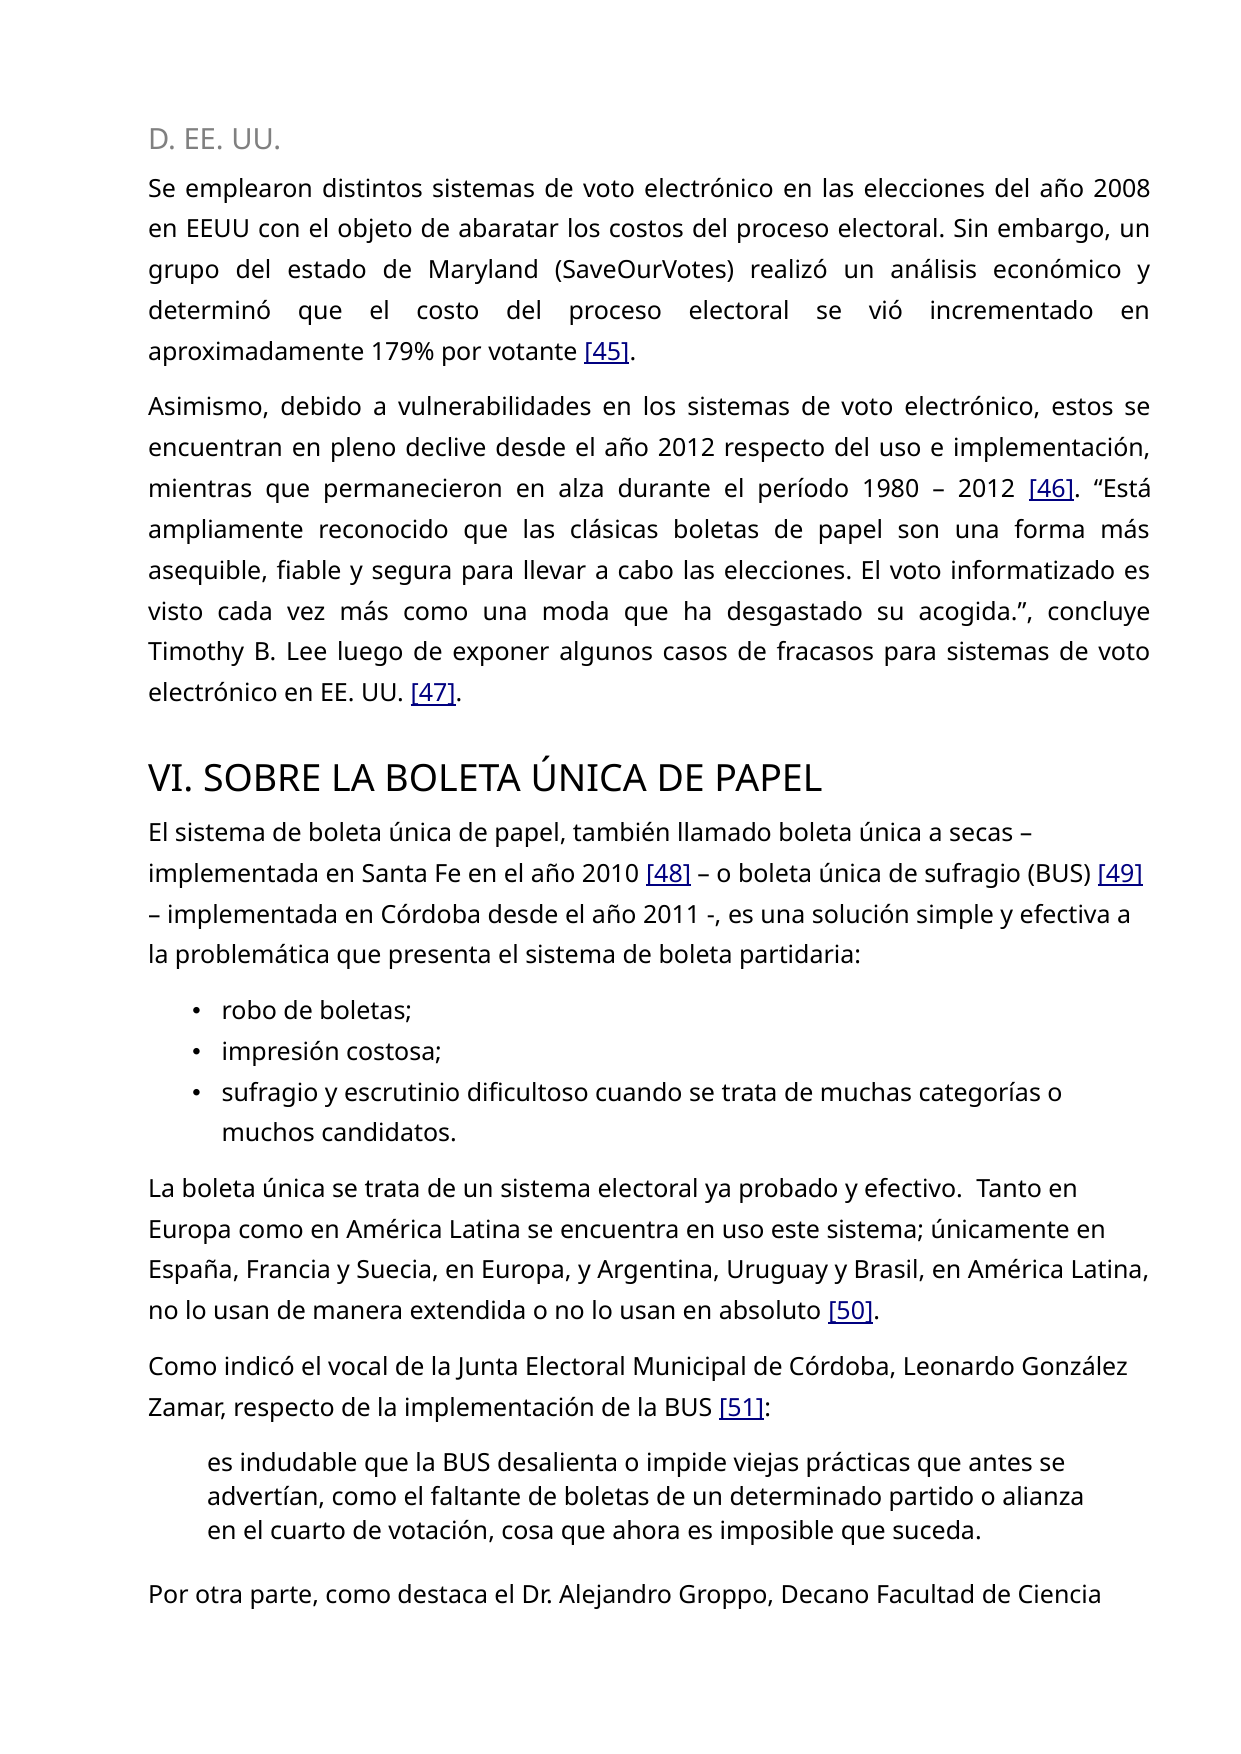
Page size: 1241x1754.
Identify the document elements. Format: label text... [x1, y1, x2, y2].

subtitle VI. SOBRE LA BOLETA ÚNICA DE PAPEL [148, 751, 1151, 802]
text El sistema de boleta única de papel, también llamado boleta única a secas – implementada en Santa Fe en el año 2010 [48] – o boleta única de sufragio (BUS) [49] – implementada en Córdoba desde el año 2011 -, es una solución simple y efectiva a la problemática que presenta el sistema de boleta partidaria: [148, 815, 1151, 971]
text Como indicó el vocal de la Junta Electoral Municipal de Córdoba, Leonardo González Zamar, respecto de la implementación de la BUS [51]: [148, 1348, 1151, 1423]
text La boleta única se trata de un sistema electoral ya probado y efectivo. Tanto en Europa como en América Latina se encuentra en uso este sistema; únicamente en España, Francia y Suecia, en Europa, y Argentina, Uruguay y Brasil, en América Latina, no lo usan de manera extendida o no lo usan en absoluto [50]. [148, 1171, 1151, 1327]
text Se emplearon distintos sistemas de voto electrónico en las elecciones del año 2008 en EEUU con el objeto de abaratar los costos del proceso electoral. Sin embargo, un grupo del estado de Maryland (SaveOurVotes) realizó un análisis económico y determinó que el costo del proceso electoral se vió incrementado en aproximadamente 179% por votante [45]. [148, 170, 1151, 368]
subtitle D. EE. UU. [148, 118, 1151, 158]
list impresión costosa; [192, 1033, 1151, 1067]
list sufragio y escrutinio dificultoso cuando se trata de muchas categorías o muchos candidatos. [192, 1074, 1151, 1149]
list robo de boletas; [192, 993, 1151, 1027]
text Por otra parte, como destaca el Dr. Alejandro Groppo, Decano Facultad de Ciencia [148, 1576, 1151, 1610]
text es indudable que la BUS desalienta o impide viejas prácticas que antes se advertían, como el faltante de boletas de un determinado partido o alianza en el cuarto de votación, cosa que ahora es imposible que suceda. [207, 1445, 1092, 1547]
text Asimismo, debido a vulnerabilidades en los sistemas de voto electrónico, estos se encuentran en pleno declive desde el año 2012 respecto del uso e implementación, mientras que permanecieron en alza durante el período 1980 – 2012 [46]. “Está ampliamente reconocido que las clásicas boletas de papel son una forma más asequible, fiable y segura para llevar a cabo las elecciones. El voto informatizado es visto cada vez más como una moda que ha desgastado su acogida.”, concluye Timothy B. Lee luego de exponer algunos casos de fracasos para sistemas de voto electrónico en EE. UU. [47]. [148, 389, 1151, 709]
